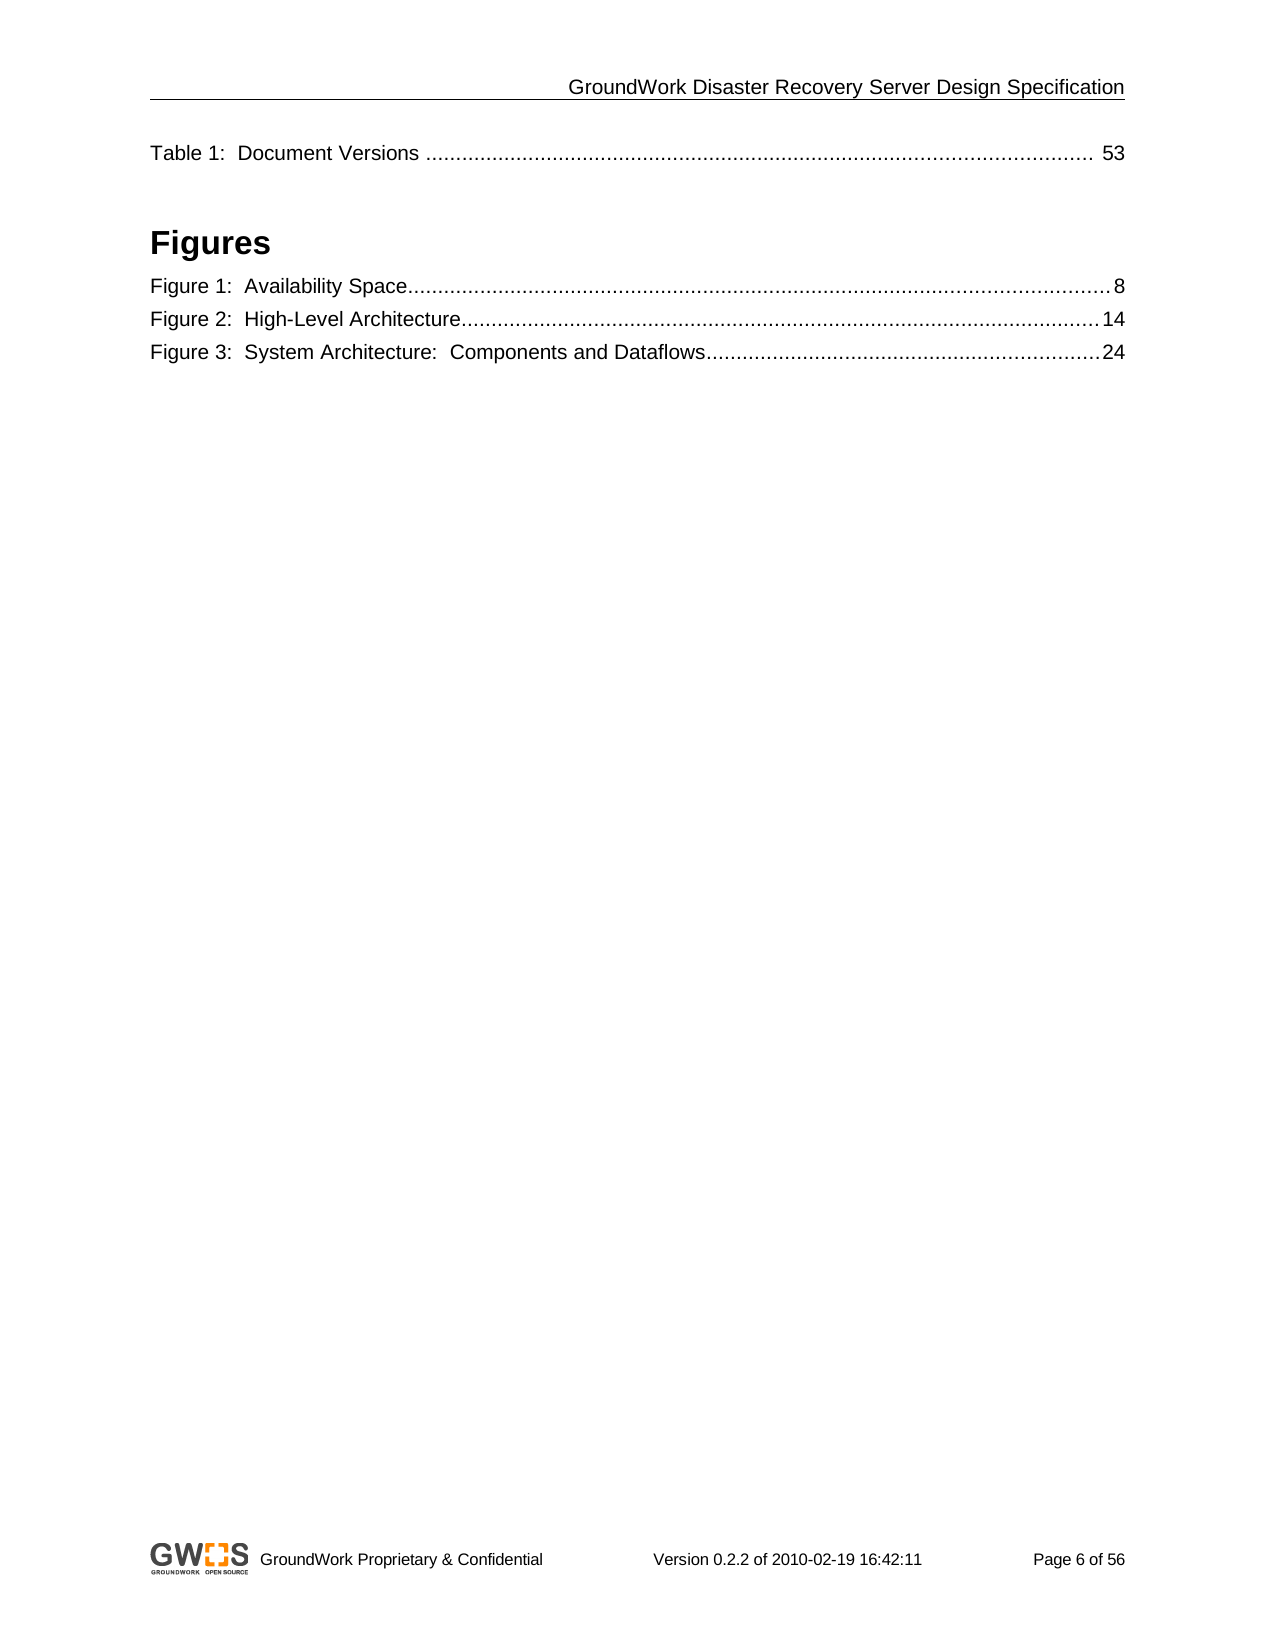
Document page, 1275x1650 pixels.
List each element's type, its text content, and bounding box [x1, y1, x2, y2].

subtitle Figures [150, 223, 1125, 262]
text Figure 2: High-Level Architecture 14 [150, 307, 1125, 331]
text Figure 1: Availability Space 8 [150, 274, 1125, 298]
text Table 1: Document Versions 53 [150, 141, 1125, 165]
picture [150, 1543, 248, 1575]
text Figure 3: System Architecture: Components and Dataflows 24 [150, 340, 1125, 364]
